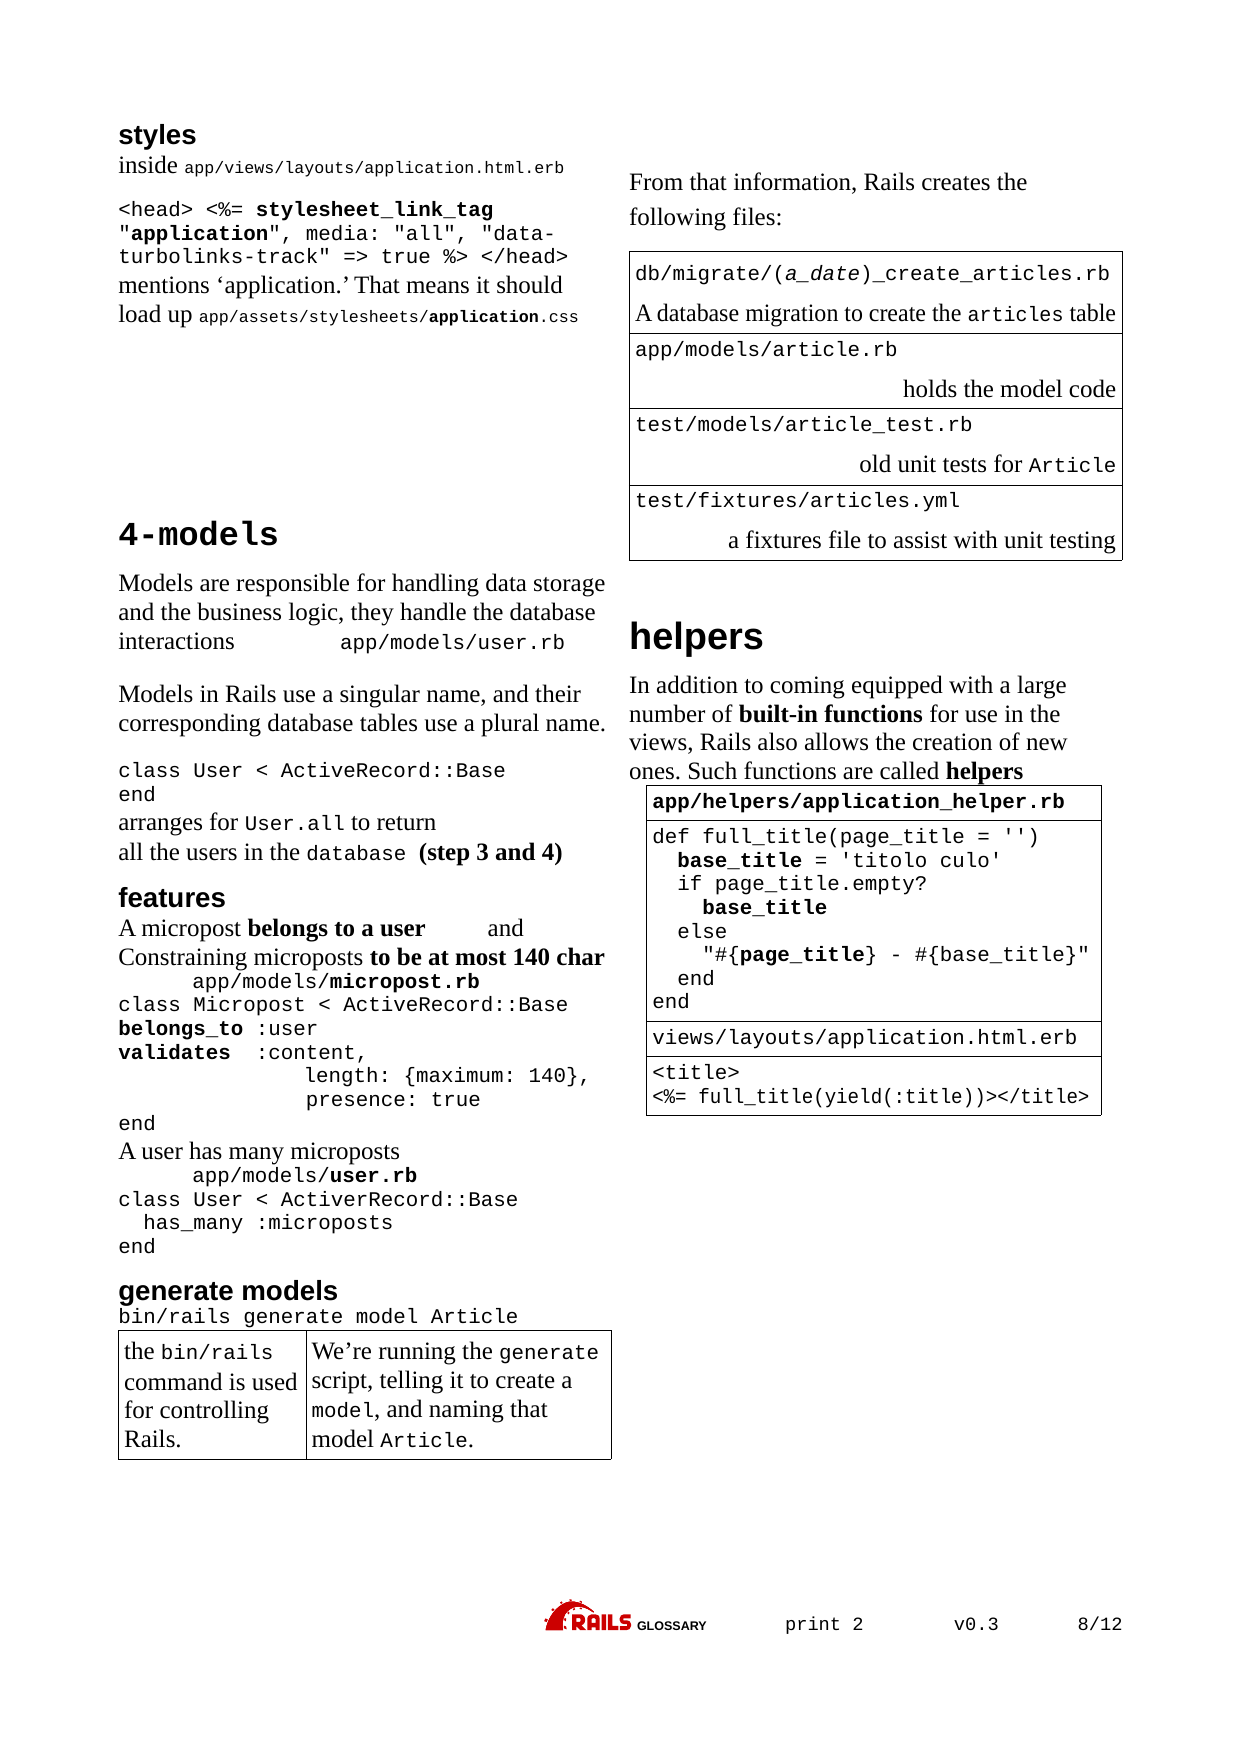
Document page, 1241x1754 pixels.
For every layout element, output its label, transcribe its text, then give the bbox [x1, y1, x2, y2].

text Models are responsible for handling data storage and the business logic, they handle the database interactions app/models/user.rb [118, 568, 611, 655]
text end [118, 1113, 611, 1136]
text has_many :microposts [118, 1212, 611, 1236]
text length: {maximum: 140}, [118, 1065, 611, 1089]
table_cell def full_title(page_title = '') base_title = 'titolo culo' if page_title.empty? base_title else "#{page_title} - #{base_title}" end end [647, 821, 1101, 1021]
text end [118, 1236, 611, 1259]
text validates :content, [118, 1042, 611, 1065]
subtitle features [118, 881, 611, 913]
table_cell holds the model code [630, 368, 1122, 408]
text presence: true [118, 1089, 611, 1113]
text belongs_to :user [118, 1018, 611, 1042]
text In addition to coming equipped with a large number of built-in functions for use in the views, Rails also allows the creation of new ones. Such functions are called helpers [629, 670, 1122, 785]
subtitle 4-models [118, 518, 611, 556]
text "application", media: "all", "data-turbolinks-track" => true %> </head> [118, 223, 611, 270]
table_header db/migrate/(a_date)_create_articles.rb [630, 252, 1122, 292]
text class User < ActiverRecord::Base [118, 1189, 611, 1212]
text From that information, Rails creates the following files: [629, 167, 1122, 230]
table_cell app/models/article.rb [630, 334, 1122, 368]
table_cell A database migration to create the articles table [630, 292, 1122, 333]
text bin/rails generate model Article [118, 1306, 611, 1330]
subtitle generate models [118, 1274, 611, 1306]
text class User < ActiveRecord::Base [118, 760, 611, 784]
subtitle helpers [629, 614, 1122, 657]
table_cell a fixtures file to assist with unit testing [630, 520, 1122, 560]
text class Micropost < ActiveRecord::Base [118, 994, 611, 1018]
text A micropost belongs to a user and [118, 913, 611, 942]
table_cell test/models/article_test.rb [630, 409, 1122, 443]
text inside app/views/layouts/application.html.erb [118, 150, 611, 179]
text arranges for User.all to return [118, 807, 611, 837]
text <head> <%= stylesheet_link_tag [118, 199, 611, 223]
text A user has many microposts [118, 1136, 611, 1165]
text all the users in the database (step 3 and 4) [118, 837, 611, 867]
table_cell views/layouts/application.html.erb [647, 1022, 1101, 1056]
text app/models/micropost.rb [118, 971, 611, 994]
table_cell <title> <%= full_title(yield(:title))></title> [647, 1057, 1101, 1115]
table_header We’re running the generate script, telling it to create a model, and naming that model Article. [307, 1331, 611, 1459]
table_header app/helpers/application_helper.rb [647, 786, 1101, 820]
table_cell old unit tests for Article [630, 444, 1122, 484]
table_header the bin/rails command is used for controlling Rails. [119, 1331, 306, 1459]
text end [118, 784, 611, 807]
text mentions ‘application.’ That means it should load up app/assets/stylesheets/application.css [118, 270, 611, 327]
subtitle styles [118, 118, 611, 150]
text Models in Rails use a singular name, and their corresponding database tables use a plural name. [118, 679, 611, 736]
table_cell test/fixtures/articles.yml [630, 486, 1122, 520]
text Constraining microposts to be at most 140 char [118, 942, 611, 971]
text app/models/user.rb [118, 1165, 611, 1189]
